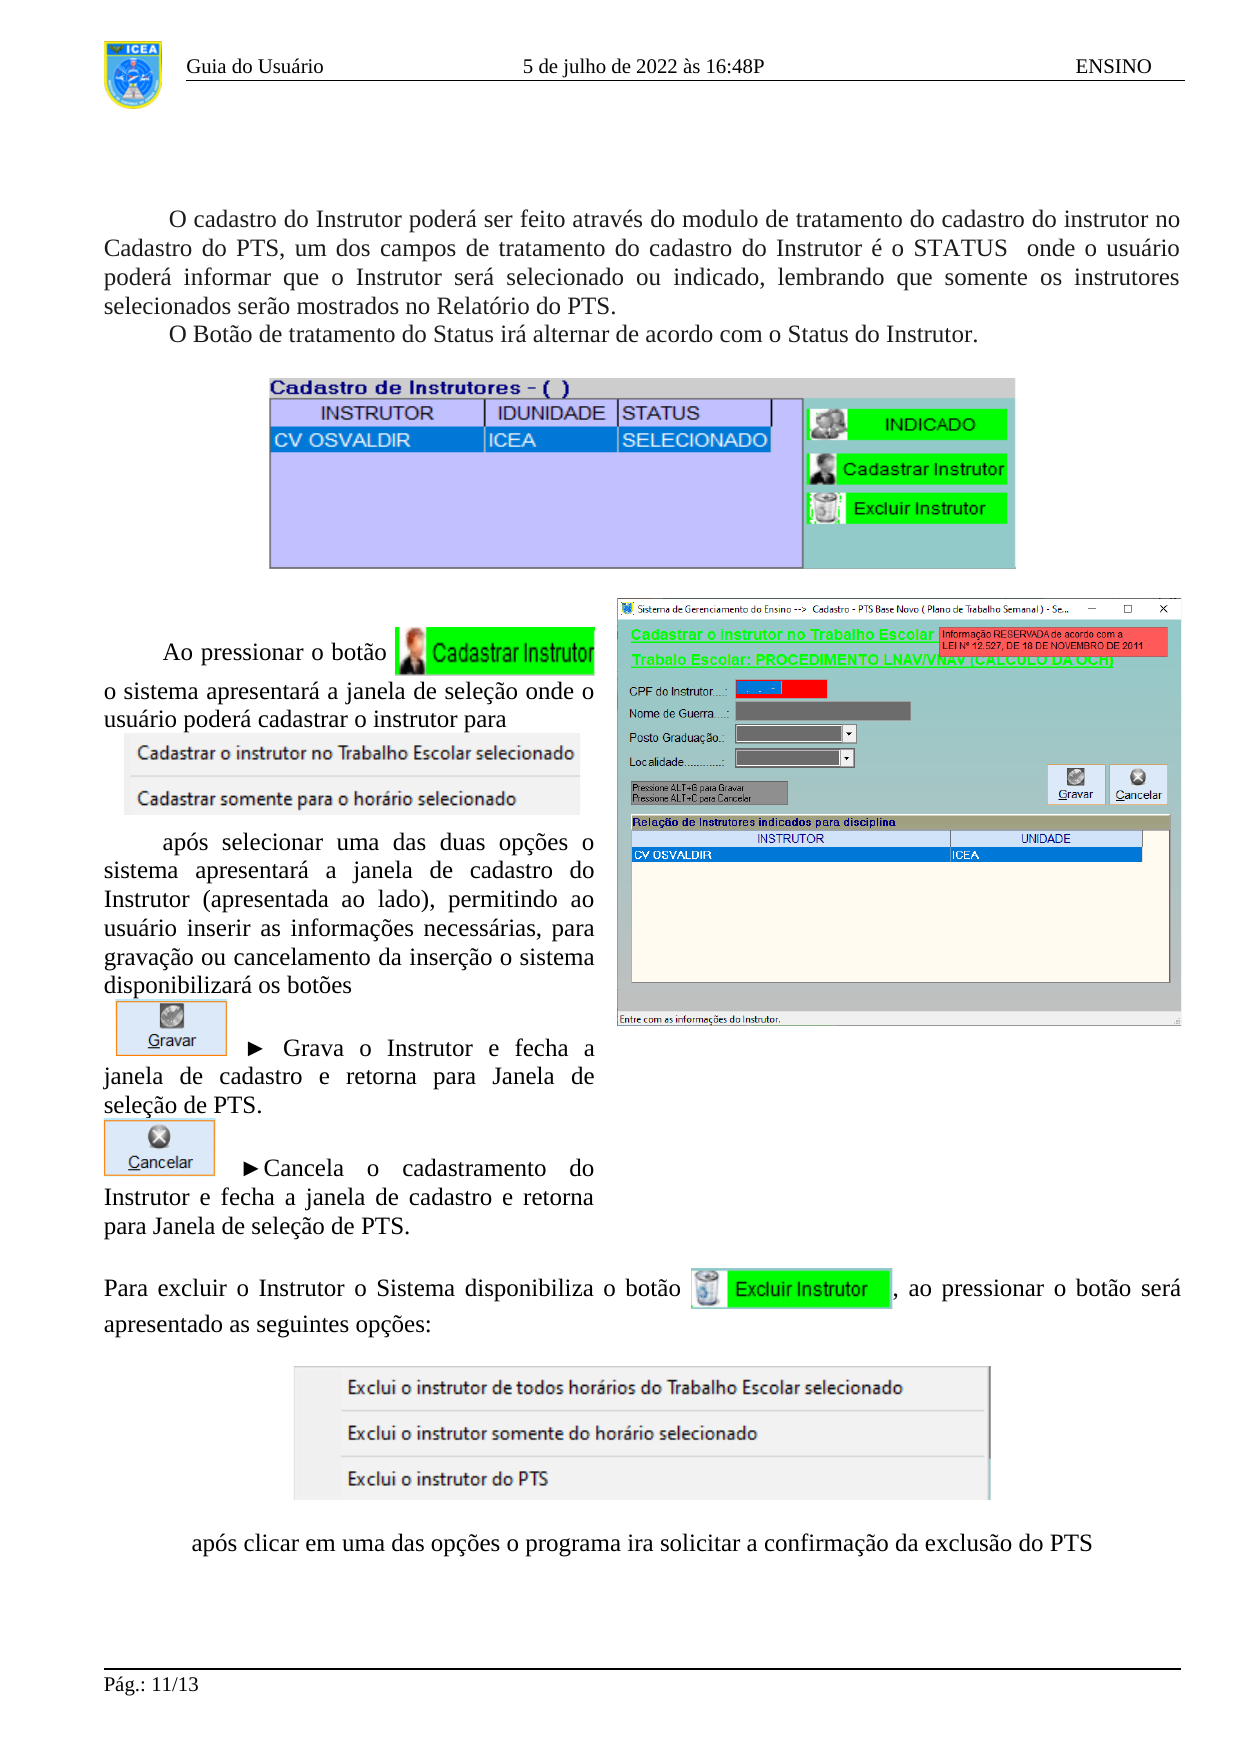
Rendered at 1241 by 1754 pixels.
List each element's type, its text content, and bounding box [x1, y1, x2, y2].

picture [115, 999, 228, 1056]
text O cadastro do Instrutor poderá ser feito através do modulo de tratamento do cadastro do instrutor no Cadastro do PTS, um dos campos de tratamento do cadastro do Instrutor é o STATUS onde o usuário poderá informar que o Instrutor será selecionado ou indicado, lembrando que somente os instrutores selecionados serão mostrados no Relatório do PTS. [103, 204, 1181, 319]
picture [691, 1268, 893, 1309]
picture [293, 1366, 991, 1500]
picture [103, 40, 164, 111]
picture [103, 1118, 216, 1177]
text Para excluir o Instrutor o Sistema disponibiliza o botão , ao pressionar o botão será apresentado as seguintes opções: [103, 1268, 1181, 1338]
text após clicar em uma das opções o programa ira solicitar a confirmação da exclusão do PTS [103, 1528, 1181, 1557]
table_header [606, 599, 1192, 1239]
picture [123, 733, 581, 815]
text O Botão de tratamento do Status irá alternar de acordo com o Status do Instrutor. [103, 319, 1181, 348]
table_header Ao pressionar o botão o sistema apresentará a janela de seleção onde o usuário poderá cadastrar o instrutor para após selecionar uma das duas opções o sistema apresentará a janela de cadastro do Instrutor (apresentada ao lado), permitindo ao usuário inserir as informações necessárias, para gravação ou cancelamento da inserção o sistema disponibilizará os botões ► Grava o Instrutor e fecha a janela de cadastro e retorna para Janela de seleção de PTS. ►Cancela o cadastramento do Instrutor e fecha a janela de cadastro e retorna para Janela de seleção de PTS. [92, 599, 606, 1239]
picture [617, 598, 1182, 1026]
